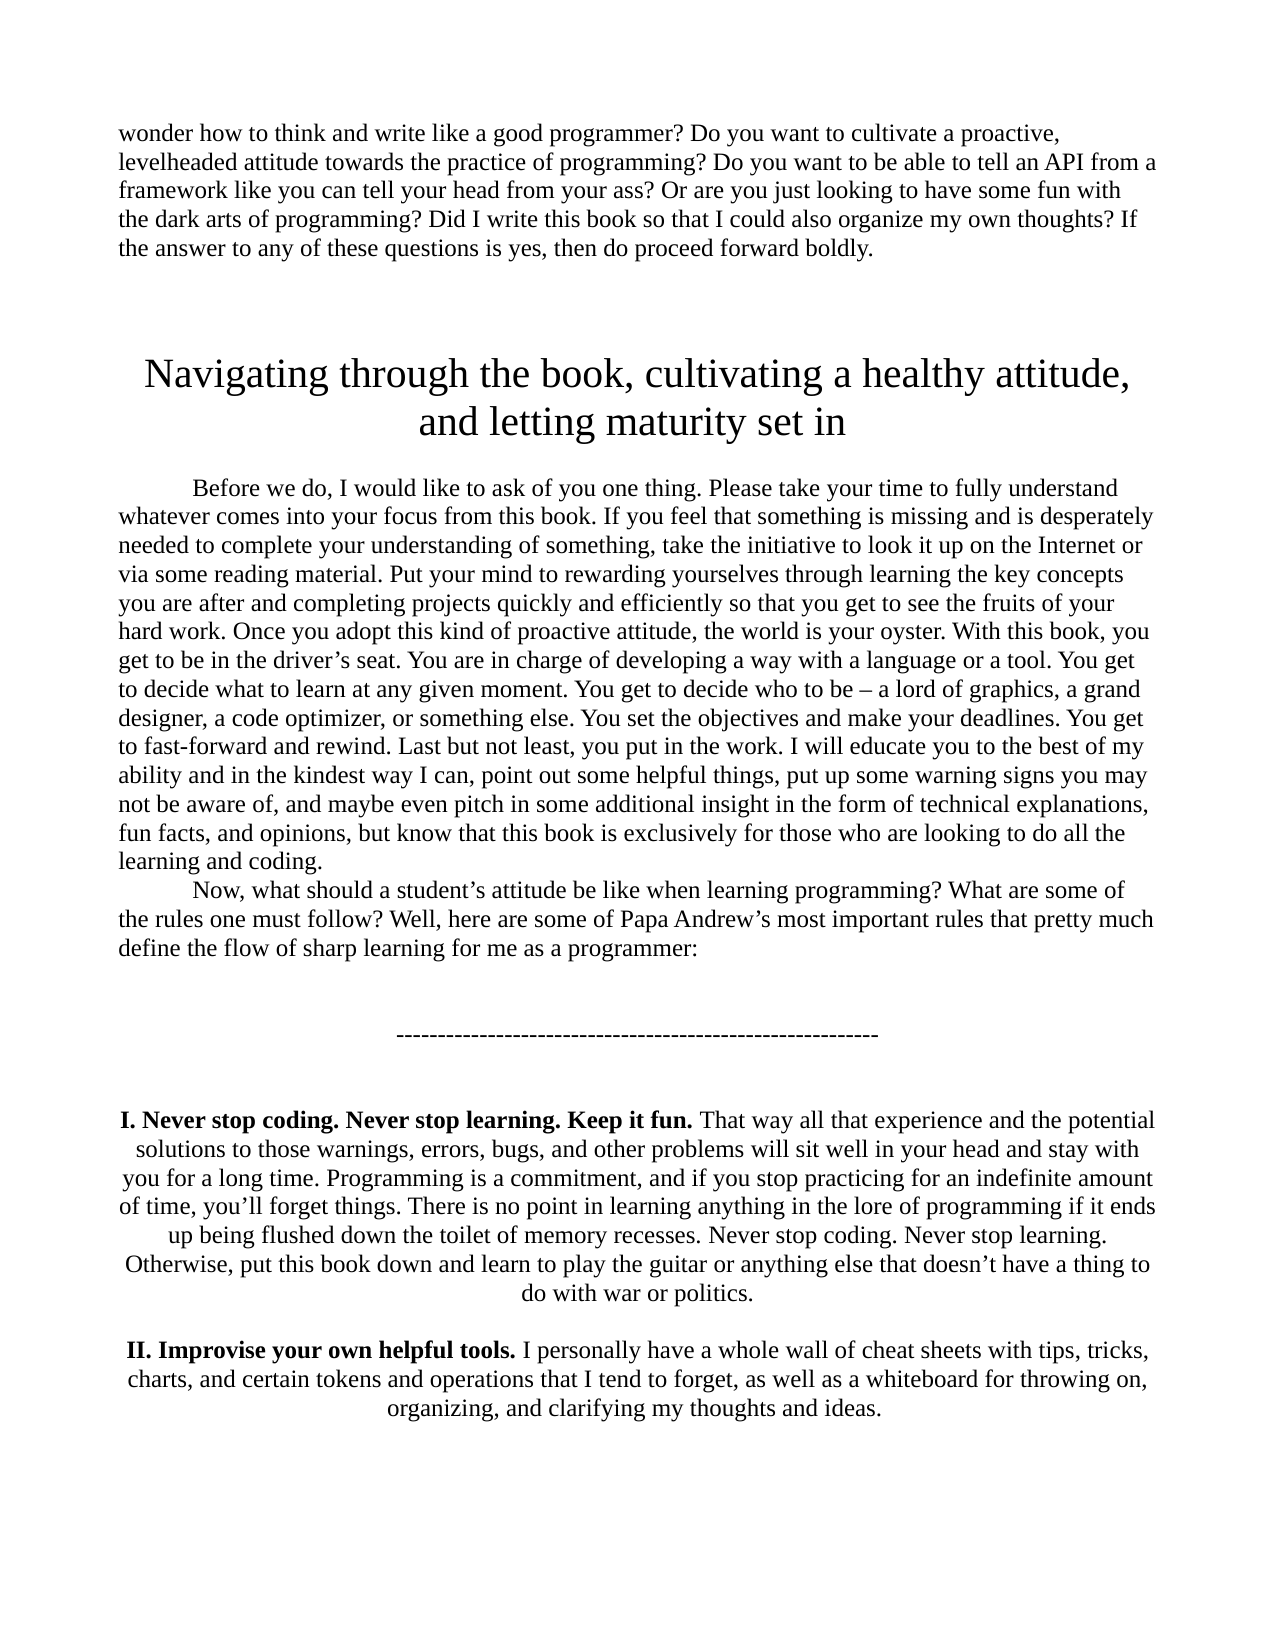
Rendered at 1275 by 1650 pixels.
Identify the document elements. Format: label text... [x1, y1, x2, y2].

text Before we do, I would like to ask of you one thing. Please take your time to fully understand whatever comes into your focus from this book. If you feel that something is missing and is desperately needed to complete your understanding of something, take the initiative to look it up on the Internet or via some reading material. Put your mind to rewarding yourselves through learning the key concepts you are after and completing projects quickly and efficiently so that you get to see the fruits of your hard work. Once you adopt this kind of proactive attitude, the world is your oyster. With this book, you get to be in the driver’s seat. You are in charge of developing a way with a language or a tool. You get to decide what to learn at any given moment. You get to decide who to be – a lord of graphics, a grand designer, a code optimizer, or something else. You set the objectives and make your deadlines. You get to fast-forward and rewind. Last but not least, you put in the work. I will educate you to the best of my ability and in the kindest way I can, point out some helpful things, put up some warning signs you may not be aware of, and maybe even pitch in some additional insight in the form of technical explanations, fun facts, and opinions, but know that this book is exclusively for those who are looking to do all the learning and coding. [118, 473, 1157, 875]
text ---------------------------------------------------------- [118, 1019, 1157, 1048]
text Navigating through the book, cultivating a healthy attitude, and letting maturity set in [118, 348, 1157, 444]
text II. Improvise your own helpful tools. I personally have a whole wall of cheat sheets with tips, tricks, charts, and certain tokens and operations that I tend to forget, as well as a whiteboard for throwing on, organizing, and clarifying my thoughts and ideas. [118, 1335, 1157, 1421]
text Now, what should a student’s attitude be like when learning programming? What are some of the rules one must follow? Well, here are some of Papa Andrew’s most important rules that pretty much define the flow of sharp learning for me as a programmer: [118, 875, 1157, 961]
text wonder how to think and write like a good programmer? Do you want to cultivate a proactive, levelheaded attitude towards the practice of programming? Do you want to be able to tell an API from a framework like you can tell your head from your ass? Or are you just looking to have some fun with the dark arts of programming? Did I write this book so that I could also organize my own thoughts? If the answer to any of these questions is yes, then do proceed forward boldly. [118, 118, 1157, 262]
text I. Never stop coding. Never stop learning. Keep it fun. That way all that experience and the potential solutions to those warnings, errors, bugs, and other problems will sit well in your head and stay with you for a long time. Programming is a commitment, and if you stop practicing for an indefinite amount of time, you’ll forget things. There is no point in learning anything in the lore of programming if it ends up being flushed down the toilet of memory recesses. Never stop coding. Never stop learning. Otherwise, put this book down and learn to play the guitar or anything else that doesn’t have a thing to do with war or politics. [118, 1105, 1157, 1306]
